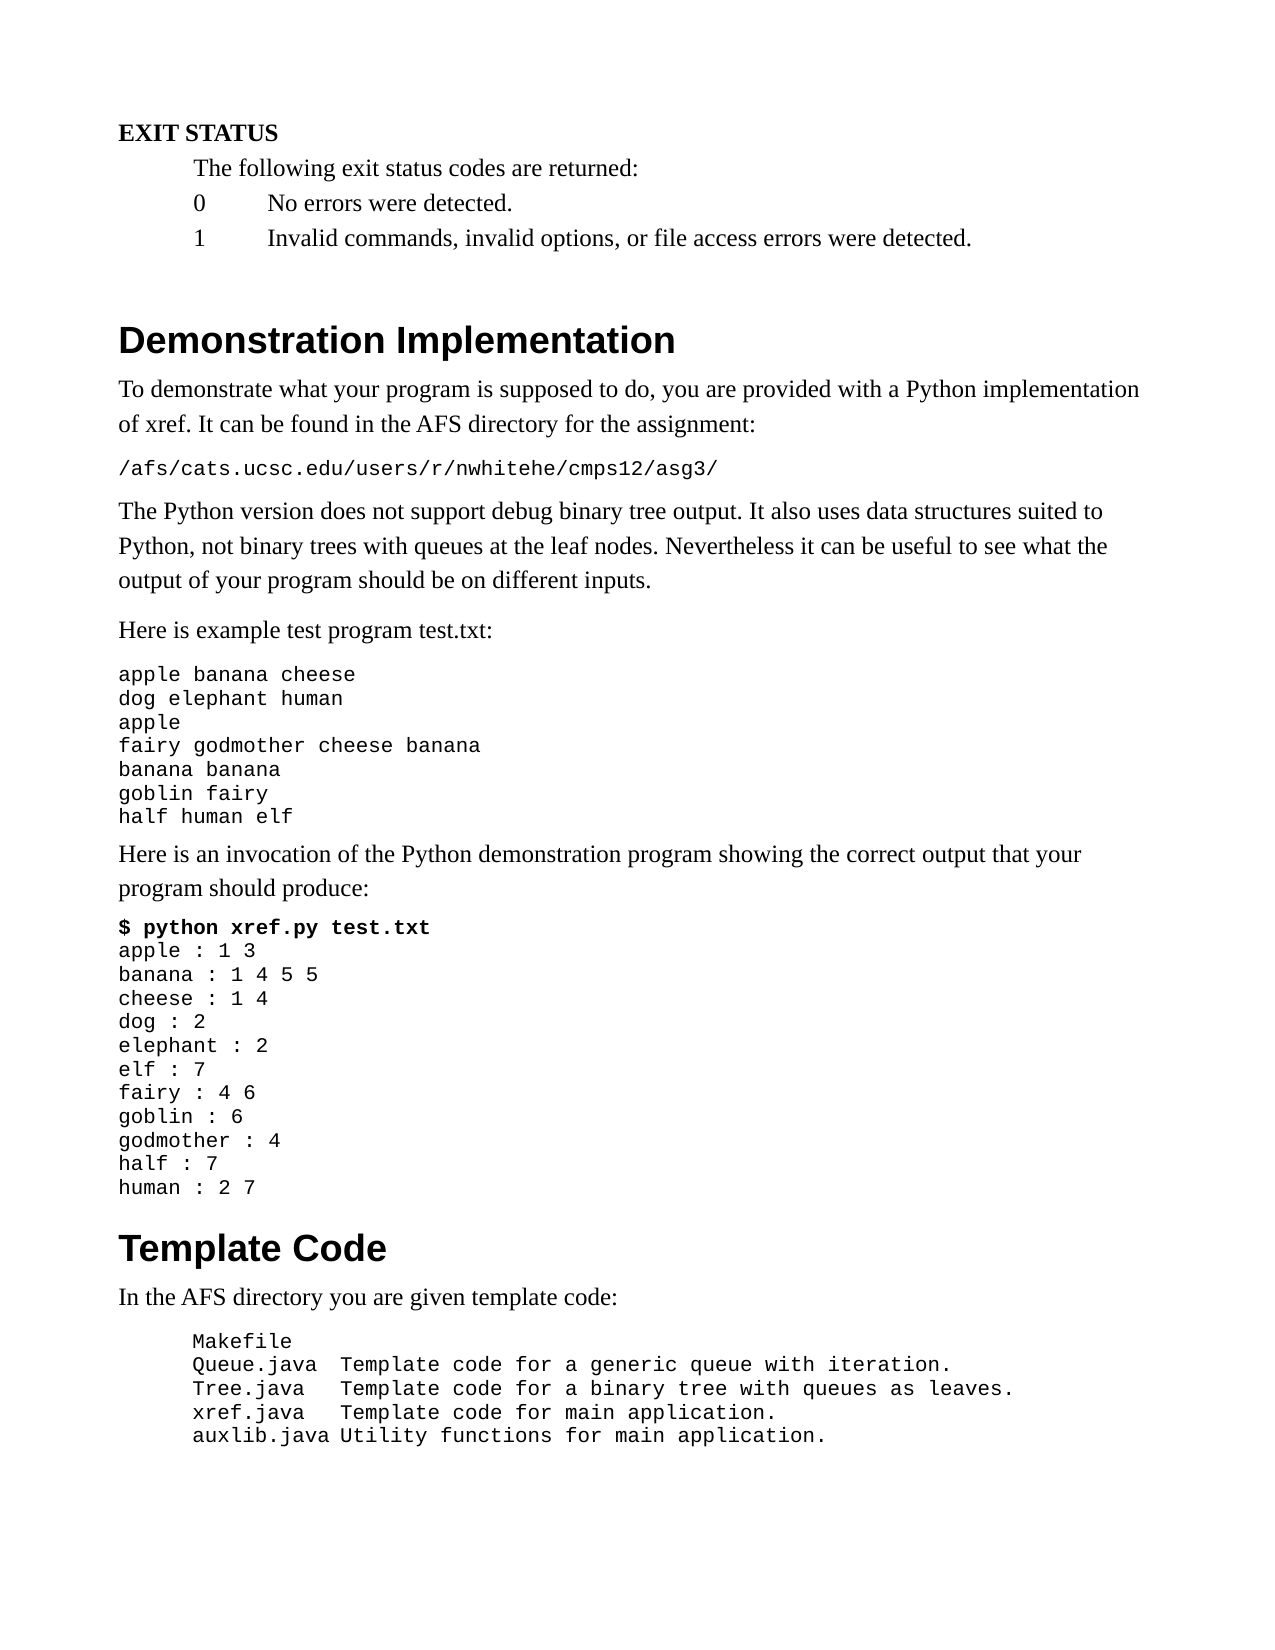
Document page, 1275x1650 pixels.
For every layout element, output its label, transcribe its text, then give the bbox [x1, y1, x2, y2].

text The following exit status codes are returned: [118, 153, 1157, 182]
text Makefile [118, 1331, 1157, 1354]
text fairy godmother cheese banana [118, 735, 1157, 759]
text 1 Invalid commands, invalid options, or file access errors were detected. [118, 223, 1157, 252]
text 0 No errors were detected. [118, 188, 1157, 217]
text banana : 1 4 5 5 [118, 964, 1157, 988]
text $ python xref.py test.txt [118, 917, 1157, 940]
text Here is example test program test.txt: [118, 615, 1157, 644]
text In the AFS directory you are given template code: [118, 1282, 1157, 1310]
text goblin : 6 [118, 1106, 1157, 1129]
text half : 7 [118, 1153, 1157, 1177]
text xref.java Template code for main application. [118, 1402, 1157, 1425]
text Queue.java Template code for a generic queue with iteration. [118, 1354, 1157, 1378]
text apple [118, 712, 1157, 735]
text Here is an invocation of the Python demonstration program showing the correct output that your program should produce: [118, 839, 1157, 902]
text goblin fairy [118, 783, 1157, 806]
text fairy : 4 6 [118, 1082, 1157, 1106]
text godmother : 4 [118, 1129, 1157, 1153]
text /afs/cats.ucsc.edu/users/r/nwhitehe/cmps12/asg3/ [118, 458, 1157, 481]
text Tree.java Template code for a binary tree with queues as leaves. [118, 1378, 1157, 1402]
text dog : 2 [118, 1011, 1157, 1035]
text dog elephant human [118, 688, 1157, 712]
subtitle Template Code [118, 1226, 1157, 1269]
text human : 2 7 [118, 1177, 1157, 1201]
text apple banana cheese [118, 664, 1157, 688]
text apple : 1 3 [118, 940, 1157, 964]
text elephant : 2 [118, 1035, 1157, 1059]
subtitle Demonstration Implementation [118, 318, 1157, 362]
text elf : 7 [118, 1059, 1157, 1082]
text banana banana [118, 759, 1157, 783]
text half human elf [118, 806, 1157, 830]
text auxlib.java Utility functions for main application. [118, 1425, 1157, 1449]
text cheese : 1 4 [118, 988, 1157, 1011]
text EXIT STATUS [118, 118, 1157, 147]
text To demonstrate what your program is supposed to do, you are provided with a Python implementation of xref. It can be found in the AFS directory for the assignment: [118, 374, 1157, 437]
text The Python version does not support debug binary tree output. It also uses data structures suited to Python, not binary trees with queues at the leaf nodes. Nevertheless it can be useful to see what the output of your program should be on different inputs. [118, 496, 1157, 594]
